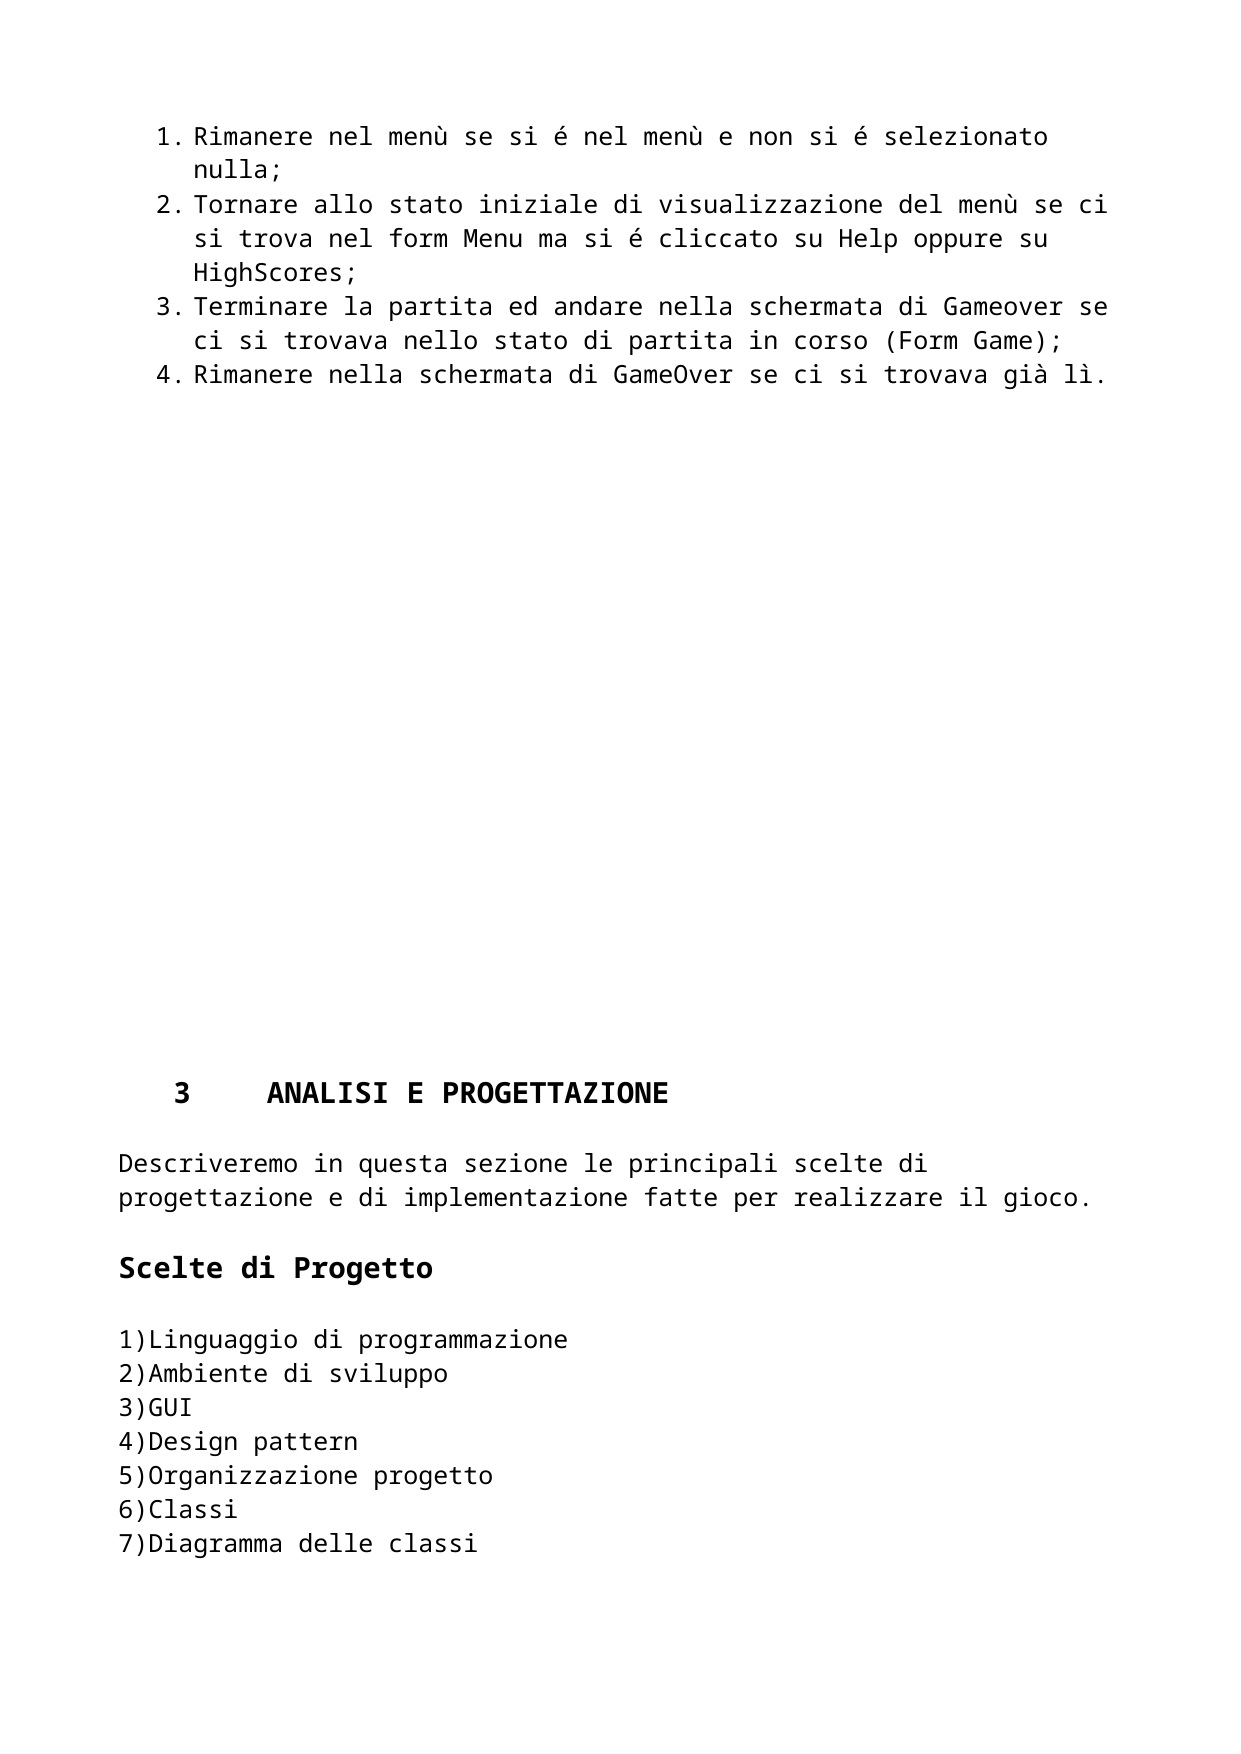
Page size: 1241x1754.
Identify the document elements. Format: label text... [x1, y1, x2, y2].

list Terminare la partita ed andare nella schermata di Gameover se ci si trovava nello stato di partita in corso (Form Game); [156, 288, 1122, 357]
list ANALISI E PROGETTAZIONE [156, 1072, 1122, 1112]
text Scelte di Progetto [118, 1248, 1122, 1287]
list Rimanere nel menù se si é nel menù e non si é selezionato nulla; [156, 118, 1122, 186]
text 6)Classi [118, 1492, 1122, 1526]
text 5)Organizzazione progetto [118, 1458, 1122, 1492]
text 1)Linguaggio di programmazione [118, 1322, 1122, 1356]
list Tornare allo stato iniziale di visualizzazione del menù se ci si trova nel form Menu ma si é cliccato su Help oppure su HighScores; [156, 186, 1122, 288]
text 2)Ambiente di sviluppo [118, 1356, 1122, 1390]
list Rimanere nella schermata di GameOver se ci si trovava già lì. [156, 357, 1122, 391]
text Descriveremo in questa sezione le principali scelte di progettazione e di implementazione fatte per realizzare il gioco. [118, 1146, 1122, 1214]
text 7)Diagramma delle classi [118, 1526, 1122, 1560]
text 3)GUI [118, 1390, 1122, 1424]
text 4)Design pattern [118, 1424, 1122, 1458]
